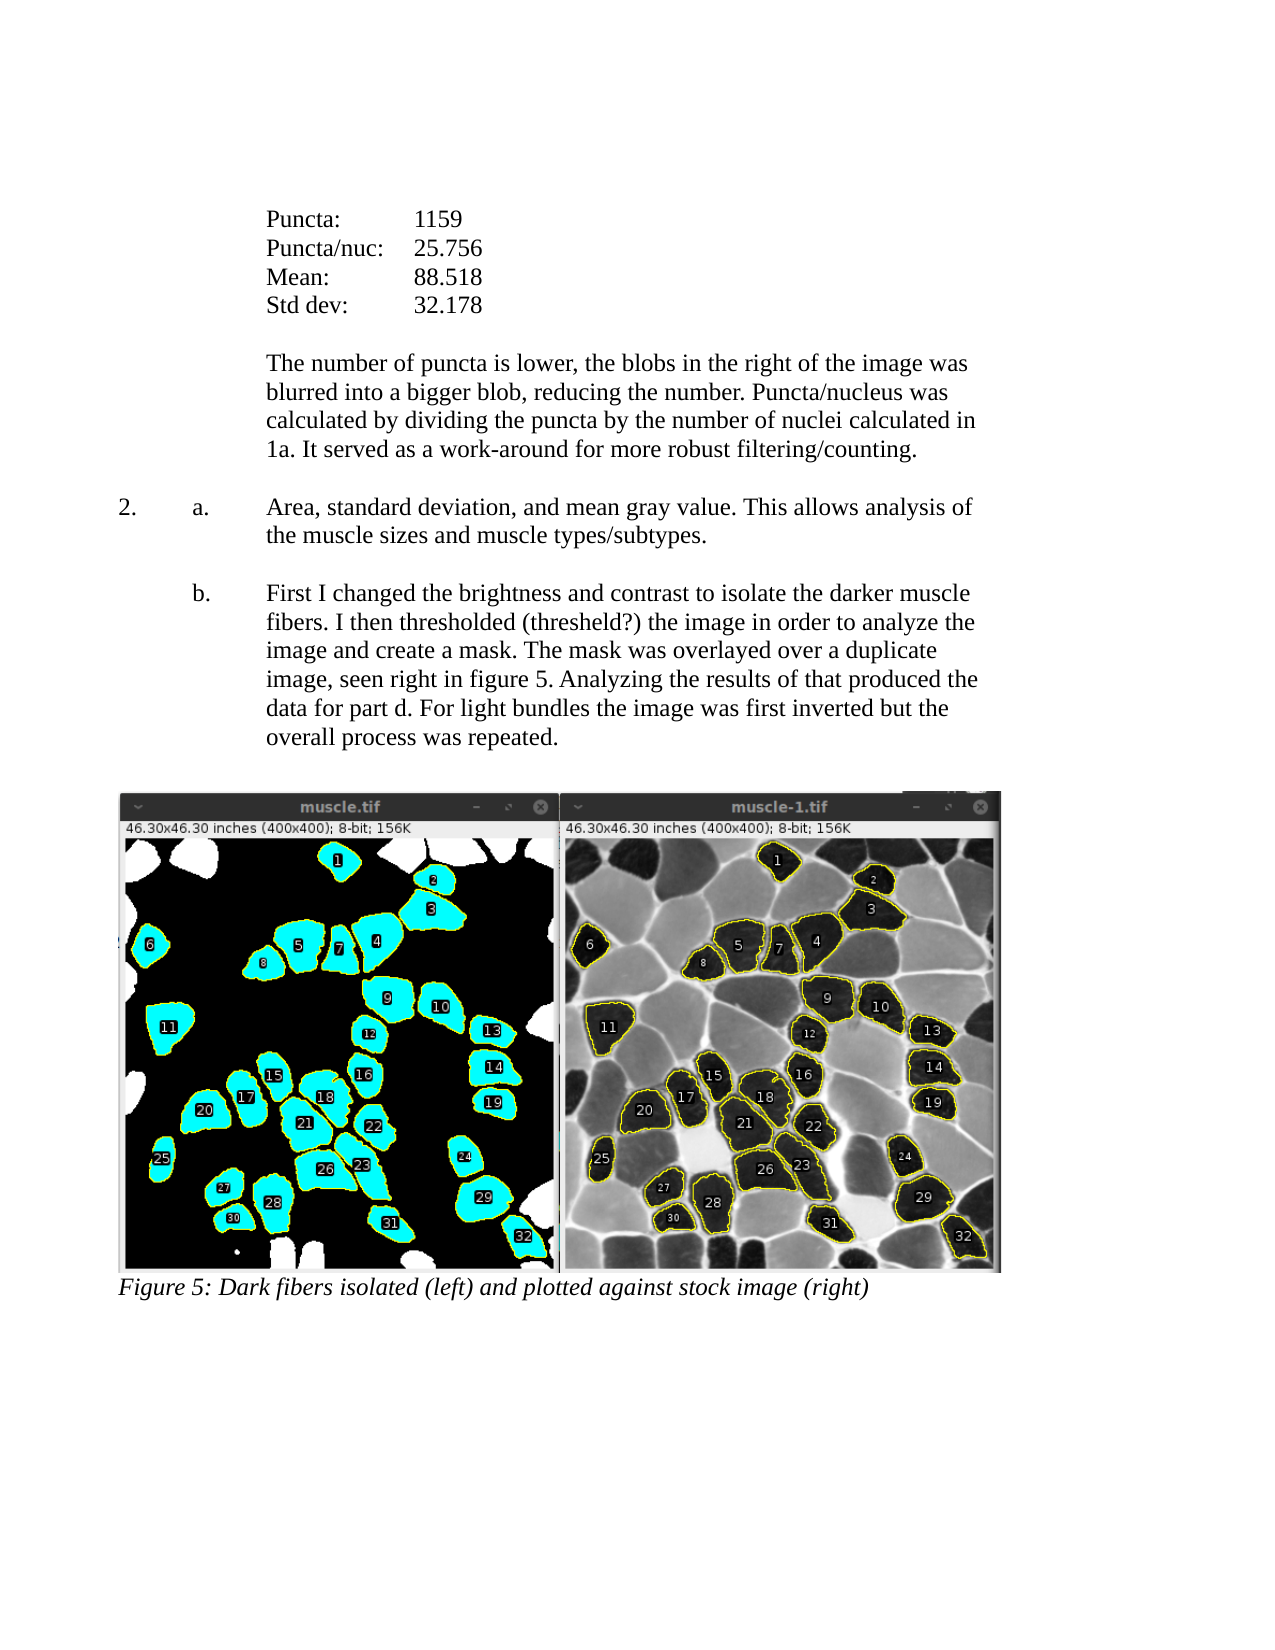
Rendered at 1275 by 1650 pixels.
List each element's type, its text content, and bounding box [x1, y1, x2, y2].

text 2. a. Area, standard deviation, and mean gray value. This allows analysis of the muscle sizes and muscle types/subtypes. [118, 492, 998, 549]
text Puncta/nuc: 25.756 [118, 233, 998, 262]
text Puncta: 1159 [118, 204, 998, 233]
text Mean: 88.518 [118, 262, 998, 291]
text b. First I changed the brightness and contrast to isolate the darker muscle fibers. I then thresholded (thresheld?) the image in order to analyze the image and create a mask. The mask was overlayed over a duplicate image, seen right in figure 5. Analyzing the results of that produced the data for part d. For light bundles the image was first inverted but the overall process was repeated. [118, 578, 998, 751]
text The number of puncta is lower, the blobs in the right of the image was blurred into a bigger blob, reducing the number. Puncta/nucleus was calculated by dividing the puncta by the number of nuclei calculated in 1a. It served as a work-around for more robust filtering/counting. [118, 348, 998, 463]
picture [118, 791, 1002, 1273]
text Std dev: 32.178 [118, 291, 998, 319]
text Figure 5: Dark fibers isolated (left) and plotted against stock image (right) [118, 1273, 1001, 1301]
